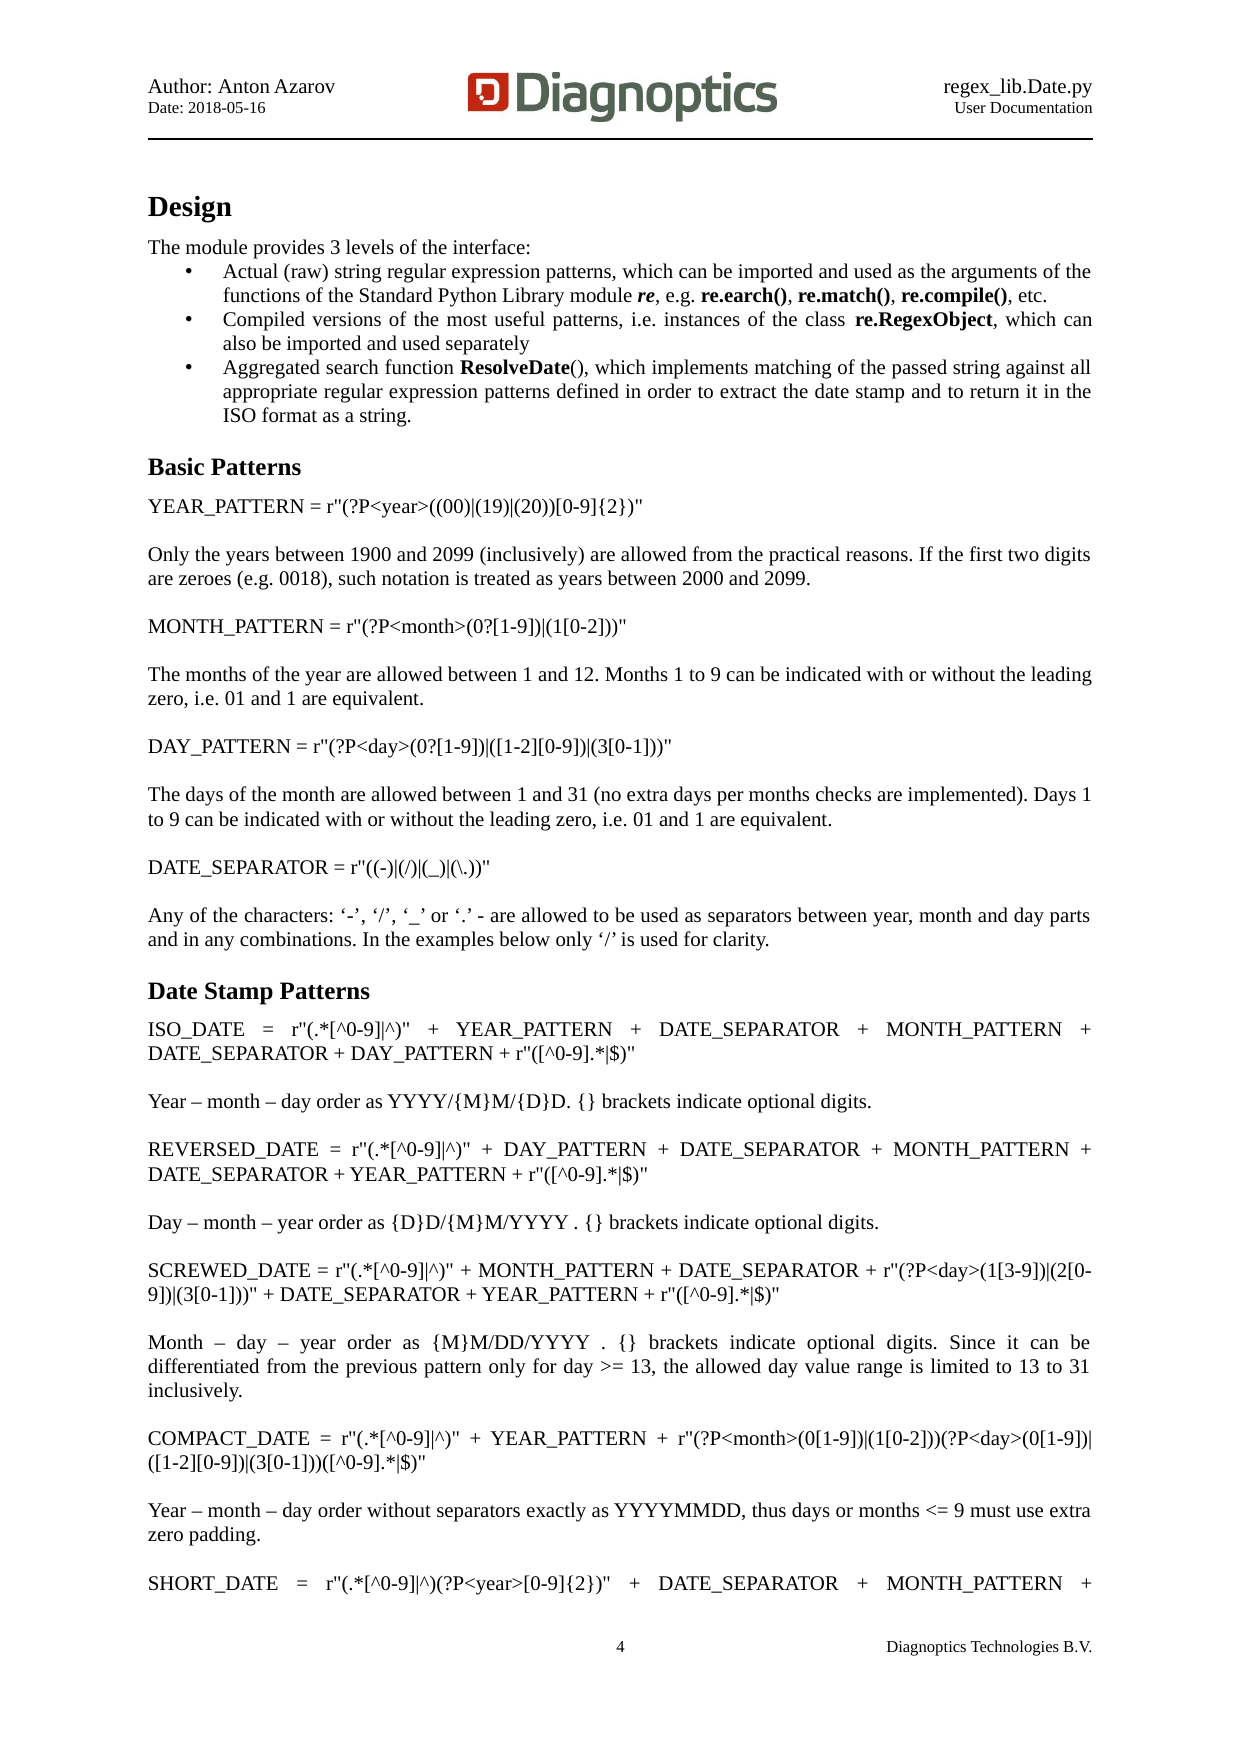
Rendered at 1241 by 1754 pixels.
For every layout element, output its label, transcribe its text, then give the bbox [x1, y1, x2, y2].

text Only the years between 1900 and 2099 (inclusively) are allowed from the practical reasons. If the first two digits are zeroes (e.g. 0018), such notation is treated as years between 2000 and 2099. [148, 542, 1093, 590]
list Aggregated search function ResolveDate(), which implements matching of the passed string against all appropriate regular expression patterns defined in order to extract the date stamp and to return it in the ISO format as a string. [185, 355, 1093, 427]
subtitle Design [148, 189, 1093, 222]
text SHORT_DATE = r"(.*[^0-9]|^)(?P<year>[0-9]{2})" + DATE_SEPARATOR + MONTH_PATTERN + [148, 1571, 1093, 1594]
text Day – month – year order as {D}D/{M}M/YYYY . {} brackets indicate optional digits. [148, 1209, 1093, 1234]
text MONTH_PATTERN = r"(?P<month>(0?[1-9])|(1[0-2]))" [148, 614, 1093, 638]
text The months of the year are allowed between 1 and 12. Months 1 to 9 can be indicated with or without the leading zero, i.e. 01 and 1 are equivalent. [148, 662, 1093, 710]
text DATE_SEPARATOR = r"((-)|(/)|(_)|(\.))" [148, 854, 1093, 879]
text SCREWED_DATE = r"(.*[^0-9]|^)" + MONTH_PATTERN + DATE_SEPARATOR + r"(?P<day>(1[3-9])|(2[0-9])|(3[0-1]))" + DATE_SEPARATOR + YEAR_PATTERN + r"([^0-9].*|$)" [148, 1258, 1093, 1306]
text COMPACT_DATE = r"(.*[^0-9]|^)" + YEAR_PATTERN + r"(?P<month>(0[1-9])|(1[0-2]))(?P<day>(0[1-9])|([1-2][0-9])|(3[0-1]))([^0-9].*|$)" [148, 1426, 1093, 1474]
text Any of the characters: ‘-’, ‘/’, ‘_’ or ‘.’ - are allowed to be used as separators between year, month and day parts and in any combinations. In the examples below only ‘/’ is used for clarity. [148, 903, 1093, 951]
text Year – month – day order without separators exactly as YYYYMMDD, thus days or months <= 9 must use extra zero padding. [148, 1498, 1093, 1546]
text The module provides 3 levels of the interface: [148, 235, 1093, 259]
text REVERSED_DATE = r"(.*[^0-9]|^)" + DAY_PATTERN + DATE_SEPARATOR + MONTH_PATTERN + DATE_SEPARATOR + YEAR_PATTERN + r"([^0-9].*|$)" [148, 1137, 1093, 1186]
text Year – month – day order as YYYY/{M}M/{D}D. {} brackets indicate optional digits. [148, 1089, 1093, 1113]
subtitle Basic Patterns [148, 452, 1093, 481]
text Month – day – year order as {M}M/DD/YYYY . {} brackets indicate optional digits. Since it can be differentiated from the previous pattern only for day >= 13, the allowed day value range is limited to 13 to 31 inclusively. [148, 1330, 1093, 1402]
list Compiled versions of the most useful patterns, i.e. instances of the class re.RegexObject, which can also be imported and used separately [185, 307, 1093, 355]
text The days of the month are allowed between 1 and 31 (no extra days per months checks are implemented). Days 1 to 9 can be indicated with or without the leading zero, i.e. 01 and 1 are equivalent. [148, 782, 1093, 831]
subtitle Date Stamp Patterns [148, 976, 1093, 1004]
text ISO_DATE = r"(.*[^0-9]|^)" + YEAR_PATTERN + DATE_SEPARATOR + MONTH_PATTERN + DATE_SEPARATOR + DAY_PATTERN + r"([^0-9].*|$)" [148, 1017, 1093, 1065]
text DAY_PATTERN = r"(?P<day>(0?[1-9])|([1-2][0-9])|(3[0-1]))" [148, 734, 1093, 758]
text YEAR_PATTERN = r"(?P<year>((00)|(19)|(20))[0-9]{2})" [148, 494, 1093, 518]
picture [467, 72, 777, 122]
list Actual (raw) string regular expression patterns, which can be imported and used as the arguments of the functions of the Standard Python Library module re, e.g. re.earch(), re.match(), re.compile(), etc. [185, 259, 1093, 307]
